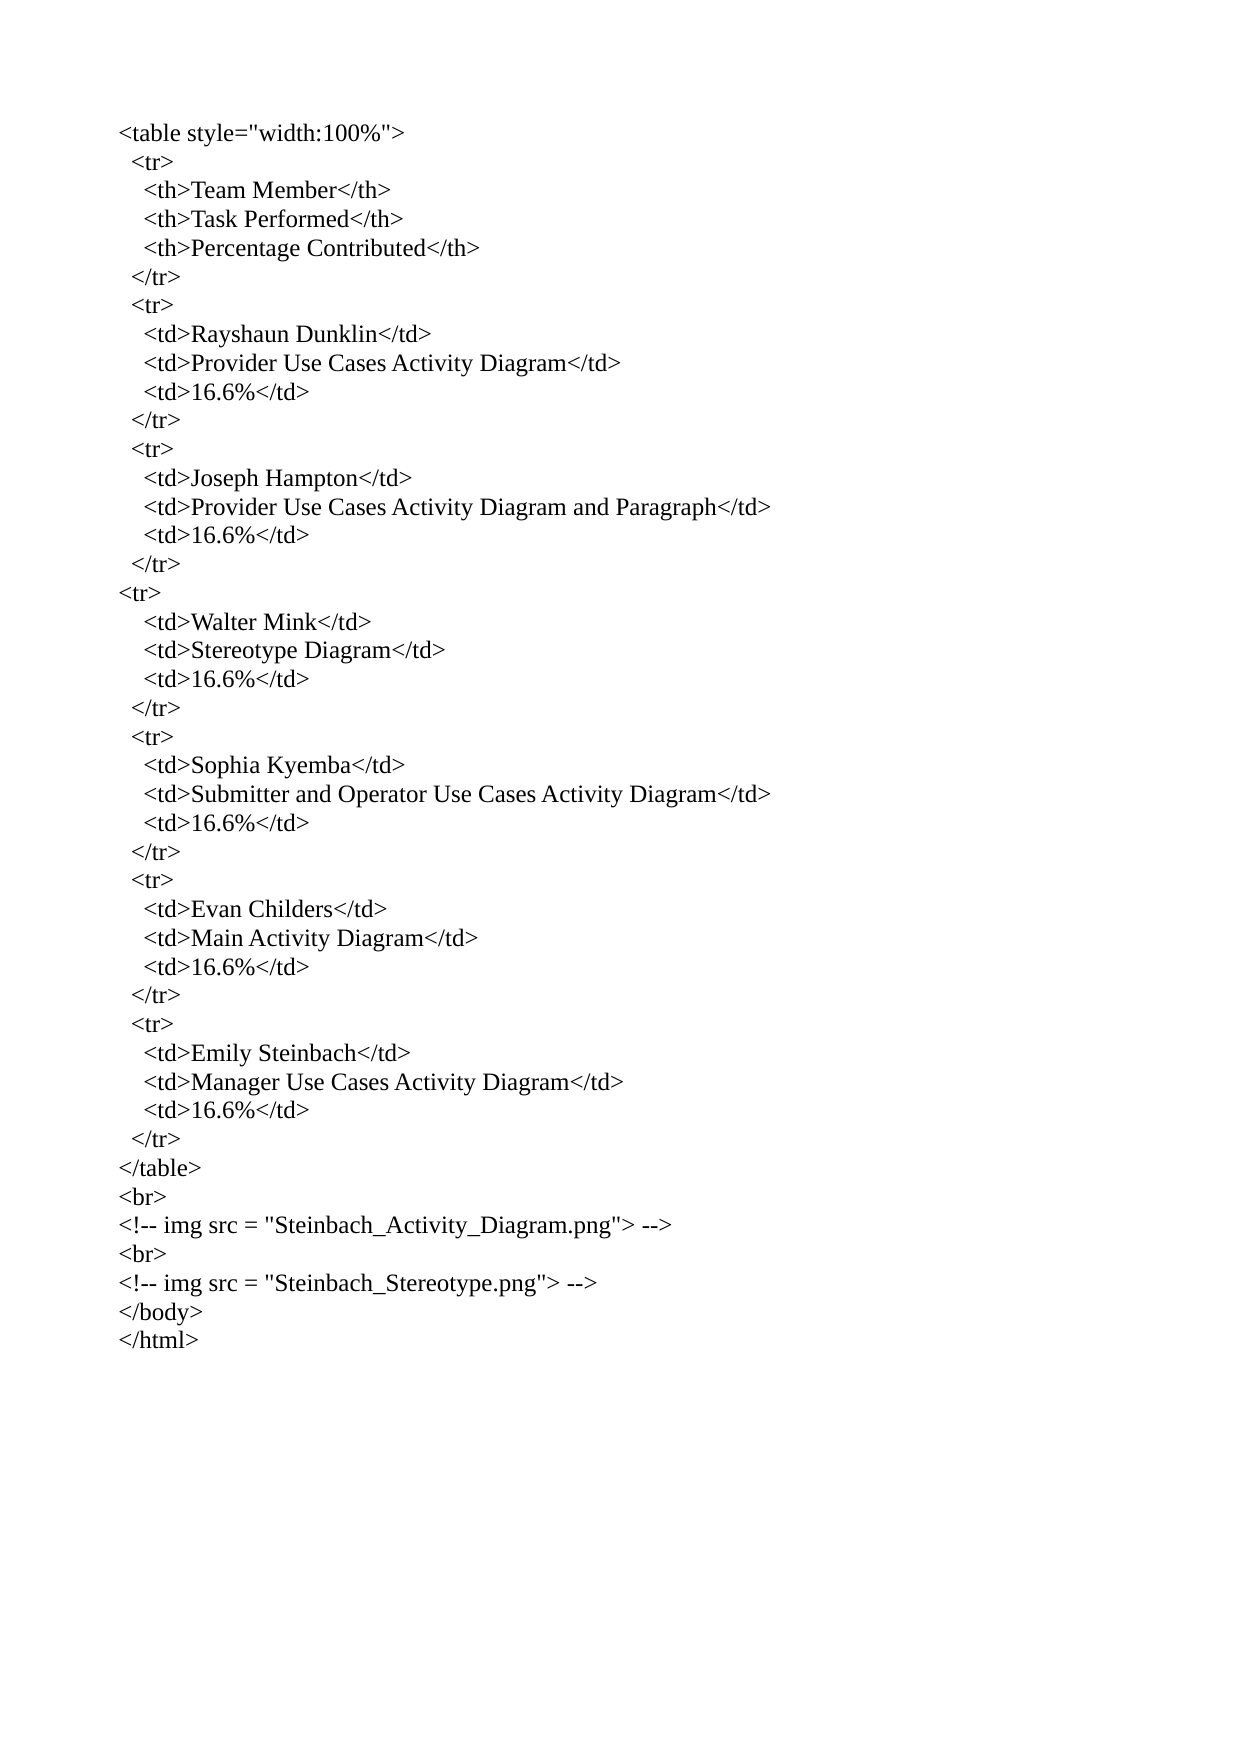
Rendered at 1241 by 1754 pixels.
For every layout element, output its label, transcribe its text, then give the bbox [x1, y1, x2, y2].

text </tr> [118, 549, 1122, 578]
text <td>Submitter and Operator Use Cases Activity Diagram</td> [118, 779, 1122, 808]
text </tr> [118, 693, 1122, 722]
text <td>16.6%</td> [118, 1096, 1122, 1124]
text <br> [118, 1239, 1122, 1268]
text </tr> [118, 1124, 1122, 1153]
text </body> [118, 1297, 1122, 1326]
text <tr> [118, 866, 1122, 894]
text <td>Emily Steinbach</td> [118, 1038, 1122, 1067]
text <tr> [118, 291, 1122, 319]
text <tr> [118, 578, 1122, 607]
text <td>16.6%</td> [118, 808, 1122, 837]
text <!-- img src = "Steinbach_Stereotype.png"> --> [118, 1268, 1122, 1297]
text </tr> [118, 837, 1122, 866]
text </tr> [118, 981, 1122, 1009]
text <!-- img src = "Steinbach_Activity_Diagram.png"> --> [118, 1211, 1122, 1239]
text <table style="width:100%"> [118, 118, 1122, 147]
text <td>16.6%</td> [118, 664, 1122, 693]
text <td>Manager Use Cases Activity Diagram</td> [118, 1067, 1122, 1096]
text <td>16.6%</td> [118, 521, 1122, 549]
text <th>Task Performed</th> [118, 204, 1122, 233]
text <td>Provider Use Cases Activity Diagram</td> [118, 348, 1122, 377]
text <td>Evan Childers</td> [118, 894, 1122, 923]
text <td>Provider Use Cases Activity Diagram and Paragraph</td> [118, 492, 1122, 521]
text <td>Joseph Hampton</td> [118, 463, 1122, 492]
text <td>Sophia Kyemba</td> [118, 751, 1122, 779]
text <tr> [118, 722, 1122, 751]
text </html> [118, 1326, 1122, 1354]
text <tr> [118, 147, 1122, 176]
text <tr> [118, 1009, 1122, 1038]
text <td>16.6%</td> [118, 377, 1122, 406]
text </tr> [118, 406, 1122, 434]
text <br> [118, 1182, 1122, 1211]
text </tr> [118, 262, 1122, 291]
text </table> [118, 1153, 1122, 1182]
text <td>Main Activity Diagram</td> [118, 923, 1122, 952]
text <td>Stereotype Diagram</td> [118, 636, 1122, 664]
text <tr> [118, 434, 1122, 463]
text <td>16.6%</td> [118, 952, 1122, 981]
text <th>Team Member</th> [118, 176, 1122, 204]
text <td>Walter Mink</td> [118, 607, 1122, 636]
text <th>Percentage Contributed</th> [118, 233, 1122, 262]
text <td>Rayshaun Dunklin</td> [118, 319, 1122, 348]
